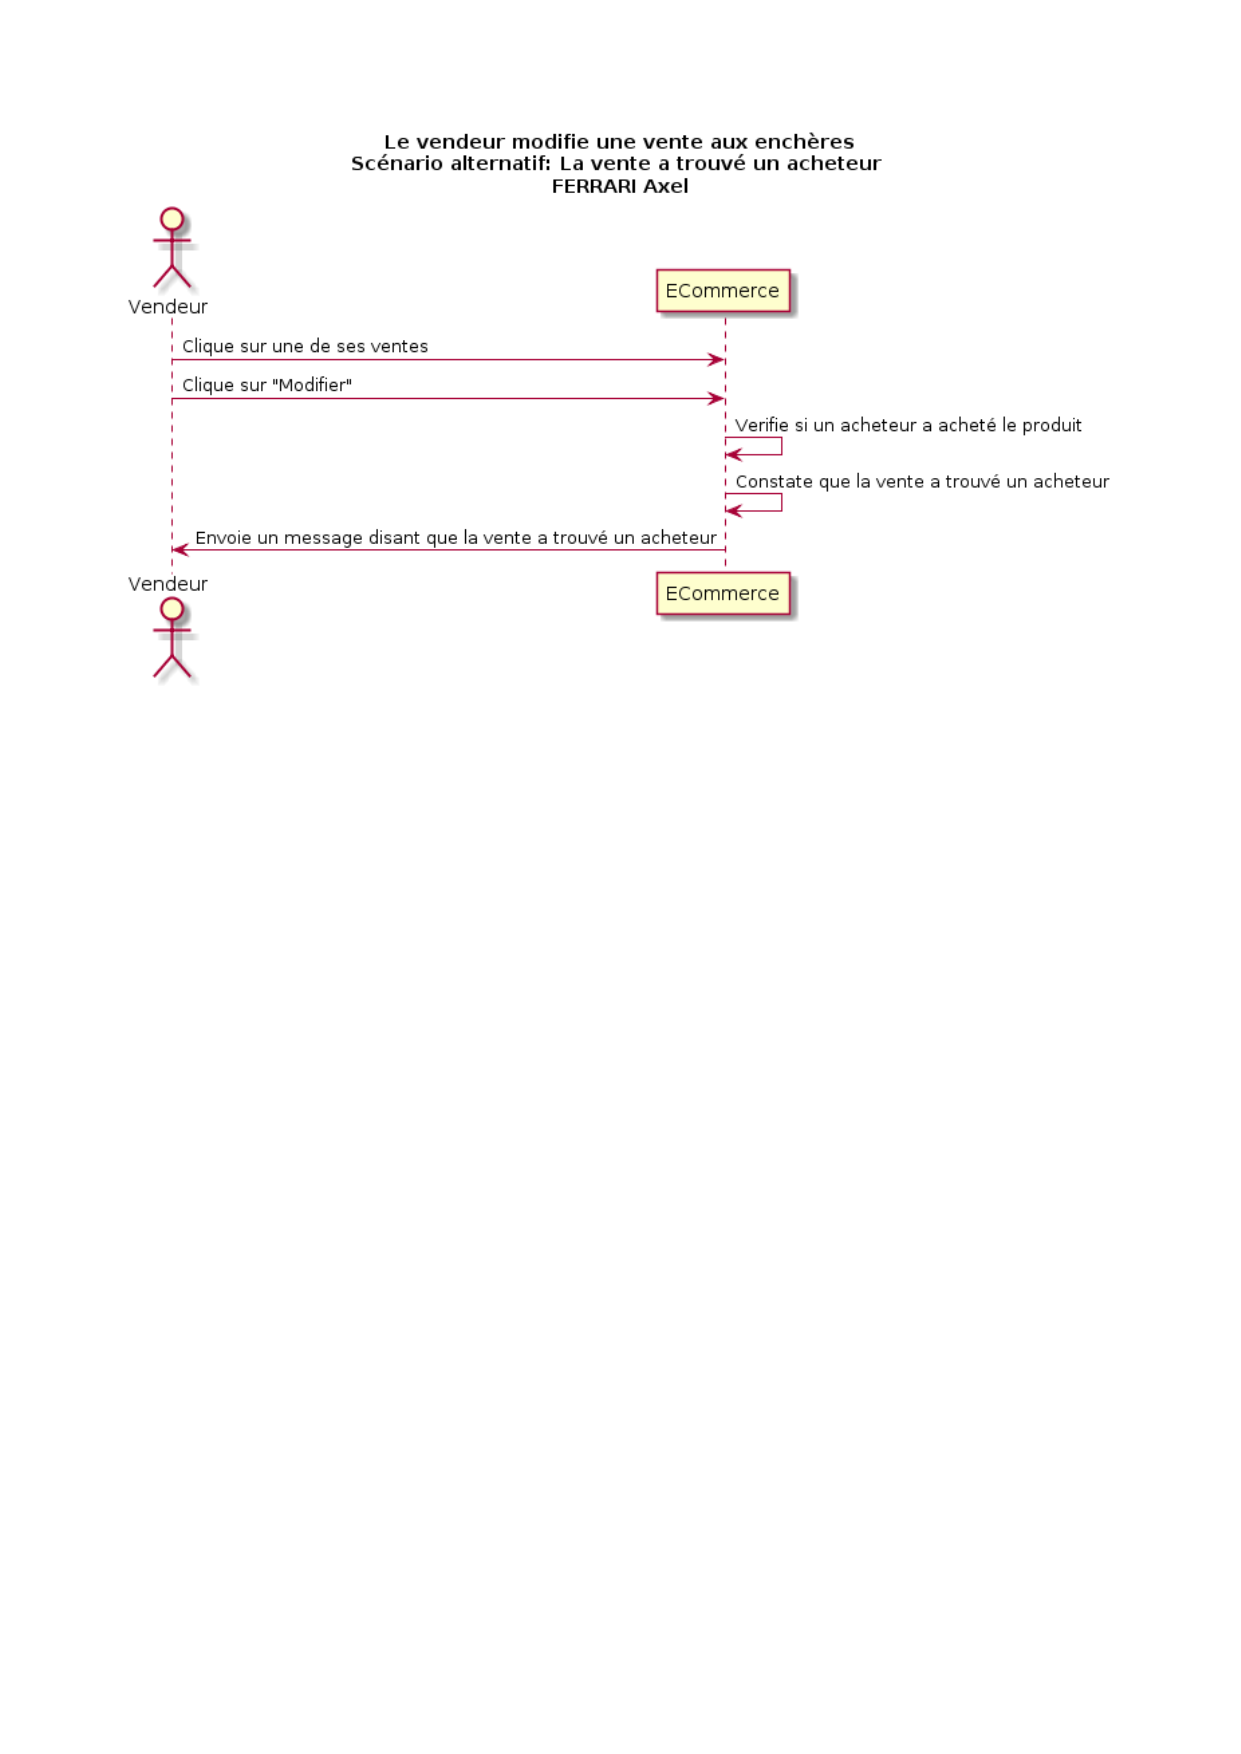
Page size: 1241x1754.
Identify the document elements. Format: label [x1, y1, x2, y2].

picture [118, 118, 1123, 690]
